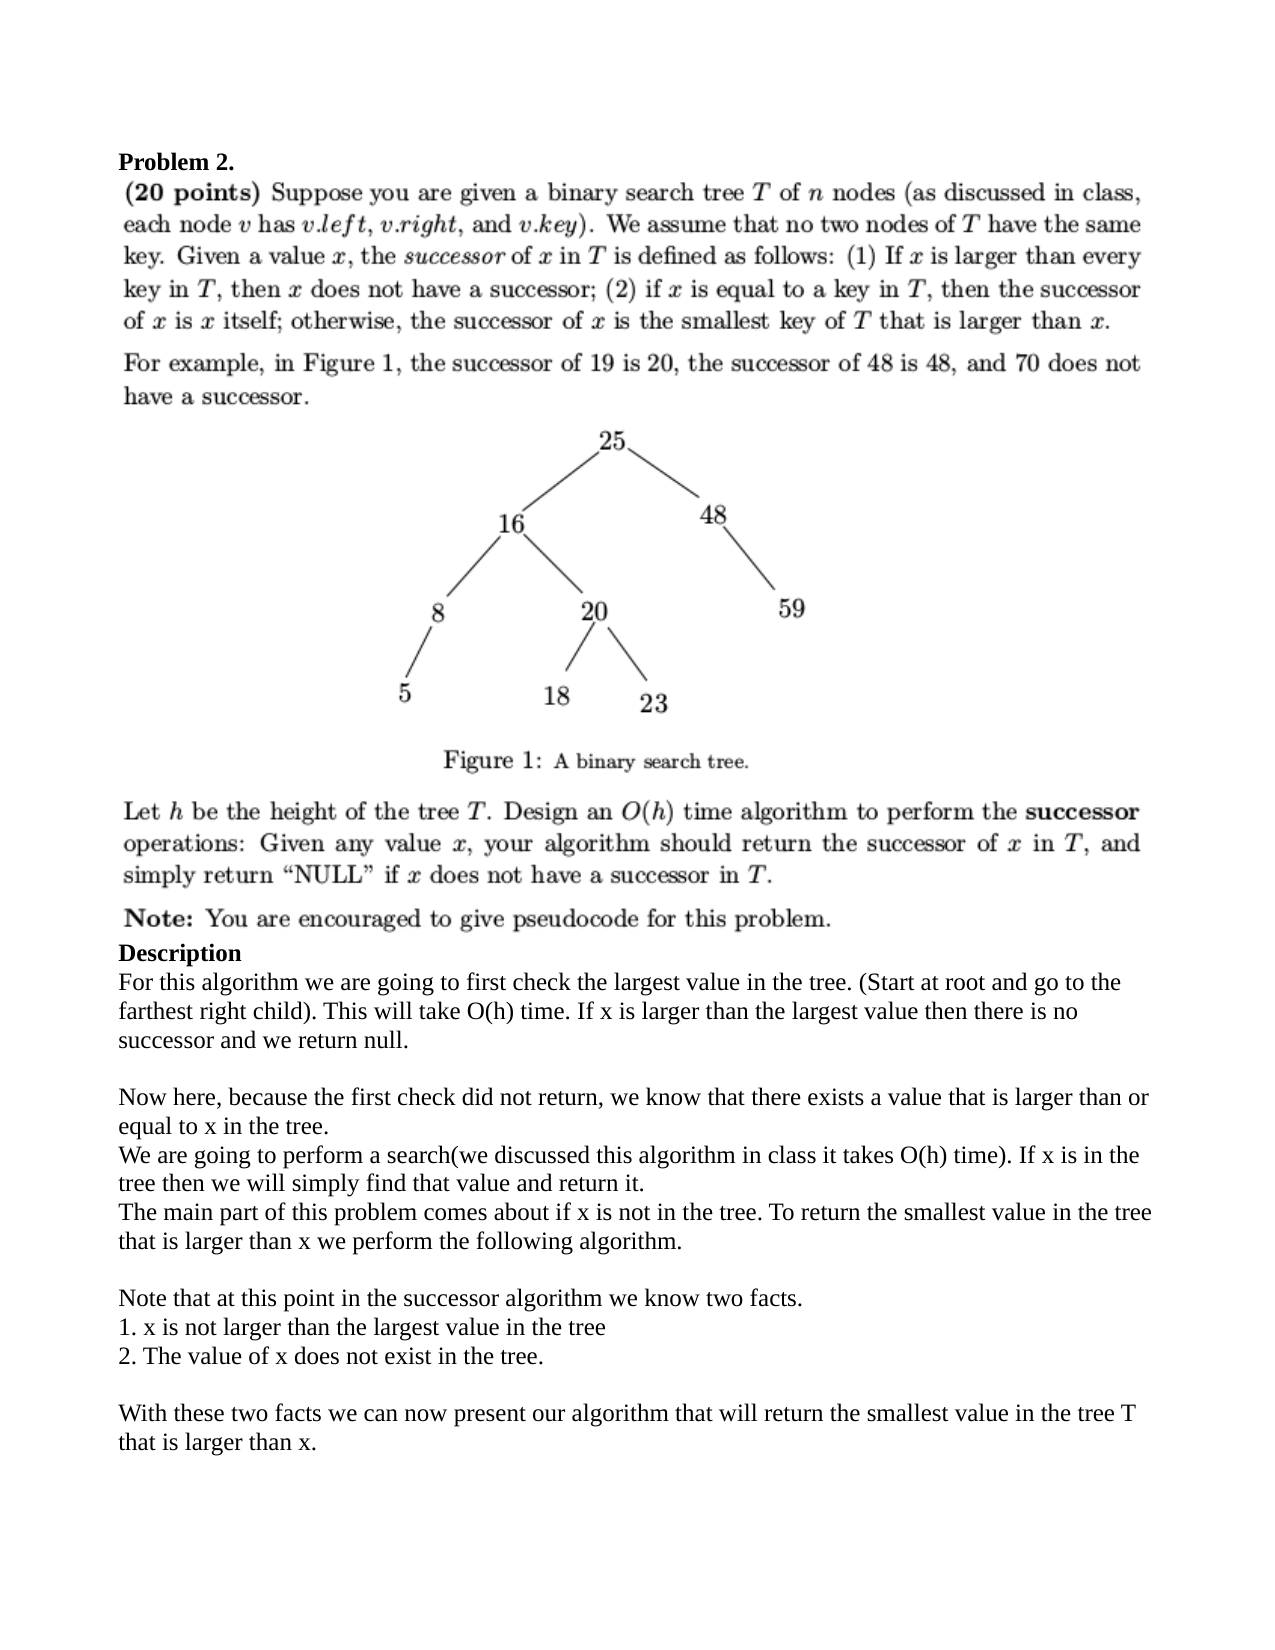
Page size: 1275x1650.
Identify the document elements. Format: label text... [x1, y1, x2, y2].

text Now here, because the first check did not return, we know that there exists a value that is larger than or equal to x in the tree. [118, 1082, 1157, 1140]
text Note that at this point in the successor algorithm we know two facts. [118, 1283, 1157, 1312]
text For this algorithm we are going to first check the largest value in the tree. (Start at root and go to the farthest right child). This will take O(h) time. If x is larger than the largest value then there is no successor and we return null. [118, 967, 1157, 1053]
picture [118, 175, 1157, 939]
text 2. The value of x does not exist in the tree. [118, 1341, 1157, 1370]
text Description [118, 939, 1157, 967]
text 1. x is not larger than the largest value in the tree [118, 1312, 1157, 1341]
text With these two facts we can now present our algorithm that will return the smallest value in the tree T that is larger than x. [118, 1398, 1157, 1456]
text Problem 2. [118, 147, 1157, 175]
text We are going to perform a search(we discussed this algorithm in class it takes O(h) time). If x is in the tree then we will simply find that value and return it. [118, 1140, 1157, 1197]
text The main part of this problem comes about if x is not in the tree. To return the smallest value in the tree that is larger than x we perform the following algorithm. [118, 1197, 1157, 1255]
